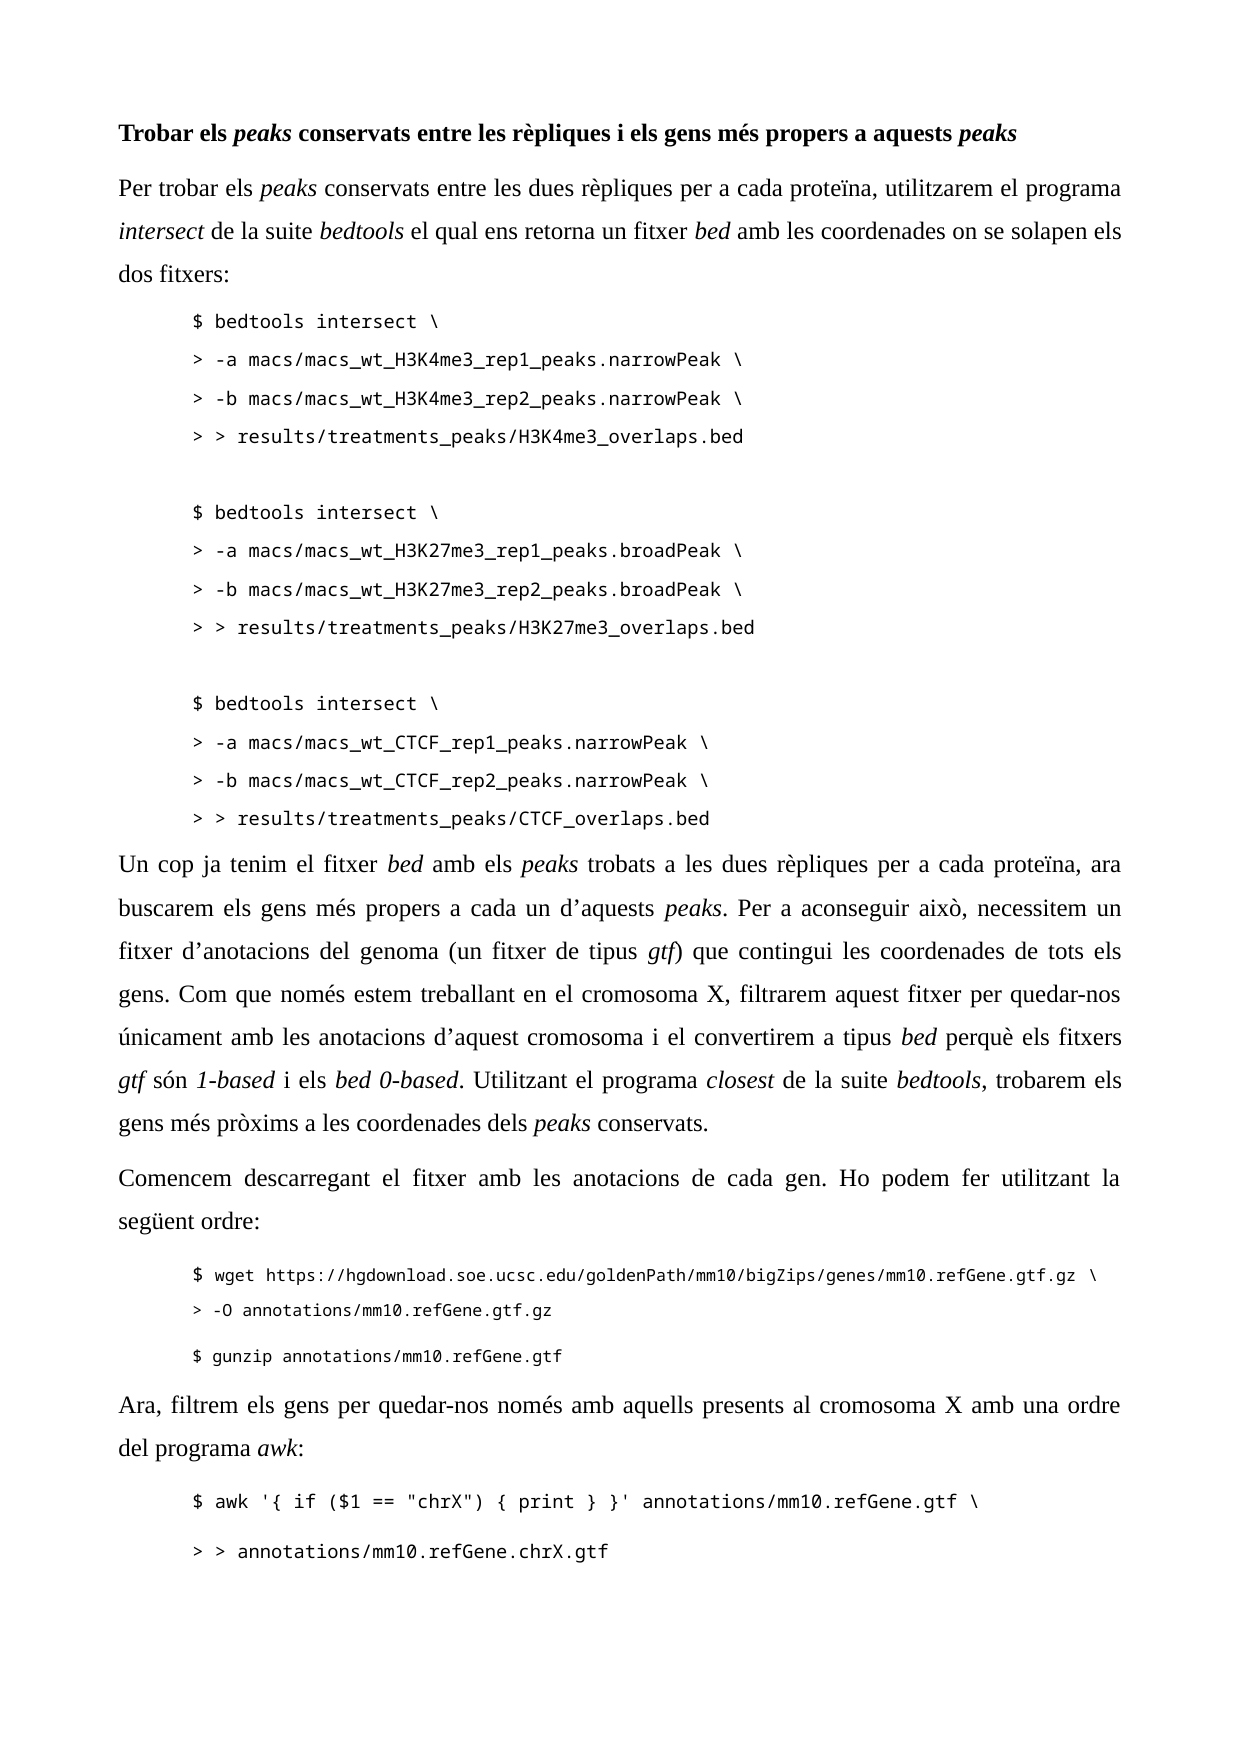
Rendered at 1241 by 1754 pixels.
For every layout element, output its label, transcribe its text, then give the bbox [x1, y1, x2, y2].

text > -b macs/macs_wt_CTCF_rep2_peaks.narrowPeak \ [118, 767, 1122, 793]
text > > results/treatments_peaks/H3K27me3_overlaps.bed [118, 614, 1122, 640]
text > -b macs/macs_wt_H3K27me3_rep2_peaks.broadPeak \ [118, 576, 1122, 602]
text > -a macs/macs_wt_CTCF_rep1_peaks.narrowPeak \ [118, 729, 1122, 754]
text > > results/treatments_peaks/H3K4me3_overlaps.bed [118, 423, 1122, 449]
text $ wget https://hgdownload.soe.ucsc.edu/goldenPath/mm10/bigZips/genes/mm10.refGene.gtf.gz \ > -O annotations/mm10.refGene.gtf.gz [118, 1261, 1122, 1321]
text > > annotations/mm10.refGene.chrX.gtf [118, 1538, 1122, 1564]
text Ara, filtrem els gens per quedar-nos només amb aquells presents al cromosoma X amb una ordre del programa awk: [118, 1390, 1122, 1462]
text Un cop ja tenim el fitxer bed amb els peaks trobats a les dues rèpliques per a cada proteïna, ara buscarem els gens més propers a cada un d’aquests peaks. Per a aconseguir això, necessitem un fitxer d’anotacions del genoma (un fitxer de tipus gtf) que contingui les coordenades de tots els gens. Com que només estem treballant en el cromosoma X, filtrarem aquest fitxer per quedar-nos únicament amb les anotacions d’aquest cromosoma i el convertirem a tipus bed perquè els fitxers gtf són 1-based i els bed 0-based. Utilitzant el programa closest de la suite bedtools, trobarem els gens més pròxims a les coordenades dels peaks conservats. [118, 849, 1122, 1137]
text $ gunzip annotations/mm10.refGene.gtf [118, 1344, 1122, 1367]
text $ bedtools intersect \ [118, 691, 1122, 716]
text > -a macs/macs_wt_H3K27me3_rep1_peaks.broadPeak \ [118, 538, 1122, 563]
text Comencem descarregant el fitxer amb les anotacions de cada gen. Ho podem fer utilitzant la següent ordre: [118, 1163, 1122, 1235]
text $ bedtools intersect \ [118, 308, 1122, 334]
text $ awk '{ if ($1 == "chrX") { print } }' annotations/mm10.refGene.gtf \ [118, 1488, 1122, 1514]
text > > results/treatments_peaks/CTCF_overlaps.bed [118, 805, 1122, 831]
text Trobar els peaks conservats entre les rèpliques i els gens més propers a aquests peaks [118, 118, 1122, 147]
text Per trobar els peaks conservats entre les dues rèpliques per a cada proteïna, utilitzarem el programa intersect de la suite bedtools el qual ens retorna un fitxer bed amb les coordenades on se solapen els dos fitxers: [118, 173, 1122, 288]
text > -a macs/macs_wt_H3K4me3_rep1_peaks.narrowPeak \ [118, 347, 1122, 372]
text $ bedtools intersect \ [118, 499, 1122, 525]
text > -b macs/macs_wt_H3K4me3_rep2_peaks.narrowPeak \ [118, 385, 1122, 410]
